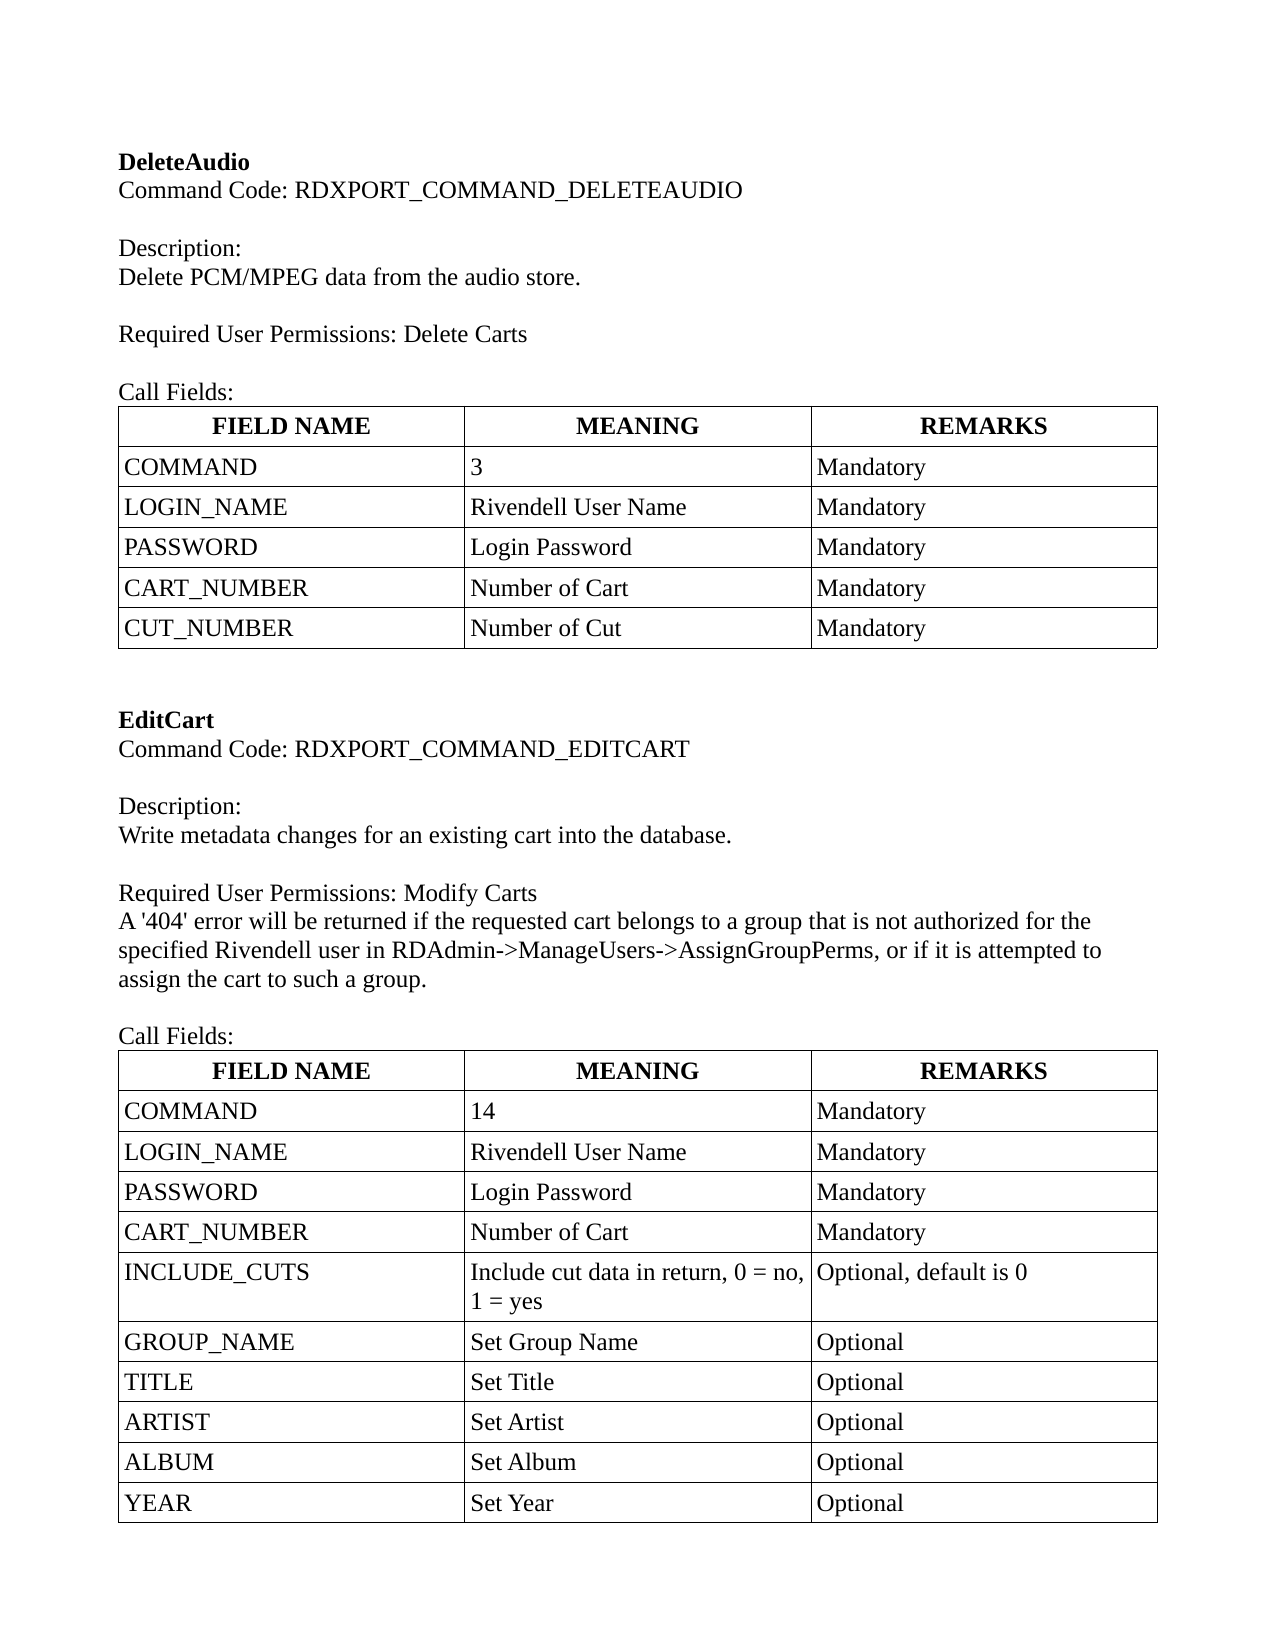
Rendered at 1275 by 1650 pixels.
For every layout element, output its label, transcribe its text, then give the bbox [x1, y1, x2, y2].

table_cell Include cut data in return, 0 = no, 1 = yes [465, 1253, 811, 1321]
table_cell Mandatory [812, 608, 1157, 647]
table_cell LOGIN_NAME [119, 1132, 464, 1171]
table_cell Optional [812, 1362, 1157, 1401]
table_cell Rivendell User Name [465, 487, 811, 527]
table_cell Mandatory [812, 1172, 1157, 1211]
table_cell Mandatory [812, 1091, 1157, 1131]
text Required User Permissions: Delete Carts [118, 319, 1157, 348]
table_cell Mandatory [812, 1212, 1157, 1252]
table_cell Login Password [465, 528, 811, 567]
table_cell Set Title [465, 1362, 811, 1401]
table_cell CART_NUMBER [119, 568, 464, 607]
table_cell TITLE [119, 1362, 464, 1401]
table_cell Login Password [465, 1172, 811, 1211]
table_cell GROUP_NAME [119, 1322, 464, 1361]
table_cell Mandatory [812, 1132, 1157, 1171]
table_cell Mandatory [812, 528, 1157, 567]
text A '404' error will be returned if the requested cart belongs to a group that is not authorized for the specified Rivendell user in RDAdmin->ManageUsers->AssignGroupPerms, or if it is attempted to assign the cart to such a group. [118, 906, 1157, 993]
table_cell LOGIN_NAME [119, 487, 464, 527]
text Write metadata changes for an existing cart into the database. [118, 820, 1157, 849]
table_cell COMMAND [119, 1091, 464, 1131]
text Command Code: RDXPORT_COMMAND_EDITCART [118, 734, 1157, 763]
table_cell Mandatory [812, 447, 1157, 486]
table_cell Set Artist [465, 1402, 811, 1442]
table_cell Number of Cut [465, 608, 811, 647]
table_cell Mandatory [812, 487, 1157, 527]
text Call Fields: [118, 377, 1157, 406]
text Delete PCM/MPEG data from the audio store. [118, 262, 1157, 291]
table_cell Set Album [465, 1443, 811, 1482]
table_header REMARKS [812, 407, 1157, 446]
table_header MEANING [465, 407, 811, 446]
text Description: [118, 233, 1157, 262]
table_cell Mandatory [812, 568, 1157, 607]
text Call Fields: [118, 1021, 1157, 1050]
text Required User Permissions: Modify Carts [118, 878, 1157, 906]
table_cell Optional [812, 1483, 1157, 1522]
text DeleteAudio [118, 147, 1157, 176]
table_cell 14 [465, 1091, 811, 1131]
table_cell CUT_NUMBER [119, 608, 464, 647]
table_cell Rivendell User Name [465, 1132, 811, 1171]
table_cell Optional [812, 1322, 1157, 1361]
table_cell Number of Cart [465, 568, 811, 607]
table_header FIELD NAME [119, 407, 464, 446]
table_cell COMMAND [119, 447, 464, 486]
table_header REMARKS [812, 1051, 1157, 1090]
table_cell Optional [812, 1402, 1157, 1442]
table_header MEANING [465, 1051, 811, 1090]
table_cell YEAR [119, 1483, 464, 1522]
table_cell CART_NUMBER [119, 1212, 464, 1252]
table_cell PASSWORD [119, 1172, 464, 1211]
table_cell Optional, default is 0 [812, 1253, 1157, 1321]
table_cell ARTIST [119, 1402, 464, 1442]
text EditCart [118, 705, 1157, 734]
table_header FIELD NAME [119, 1051, 464, 1090]
text Command Code: RDXPORT_COMMAND_DELETEAUDIO [118, 176, 1157, 204]
table_cell PASSWORD [119, 528, 464, 567]
table_cell Set Group Name [465, 1322, 811, 1361]
table_cell INCLUDE_CUTS [119, 1253, 464, 1321]
table_cell Set Year [465, 1483, 811, 1522]
table_cell ALBUM [119, 1443, 464, 1482]
text Description: [118, 791, 1157, 820]
table_cell 3 [465, 447, 811, 486]
table_cell Number of Cart [465, 1212, 811, 1252]
table_cell Optional [812, 1443, 1157, 1482]
